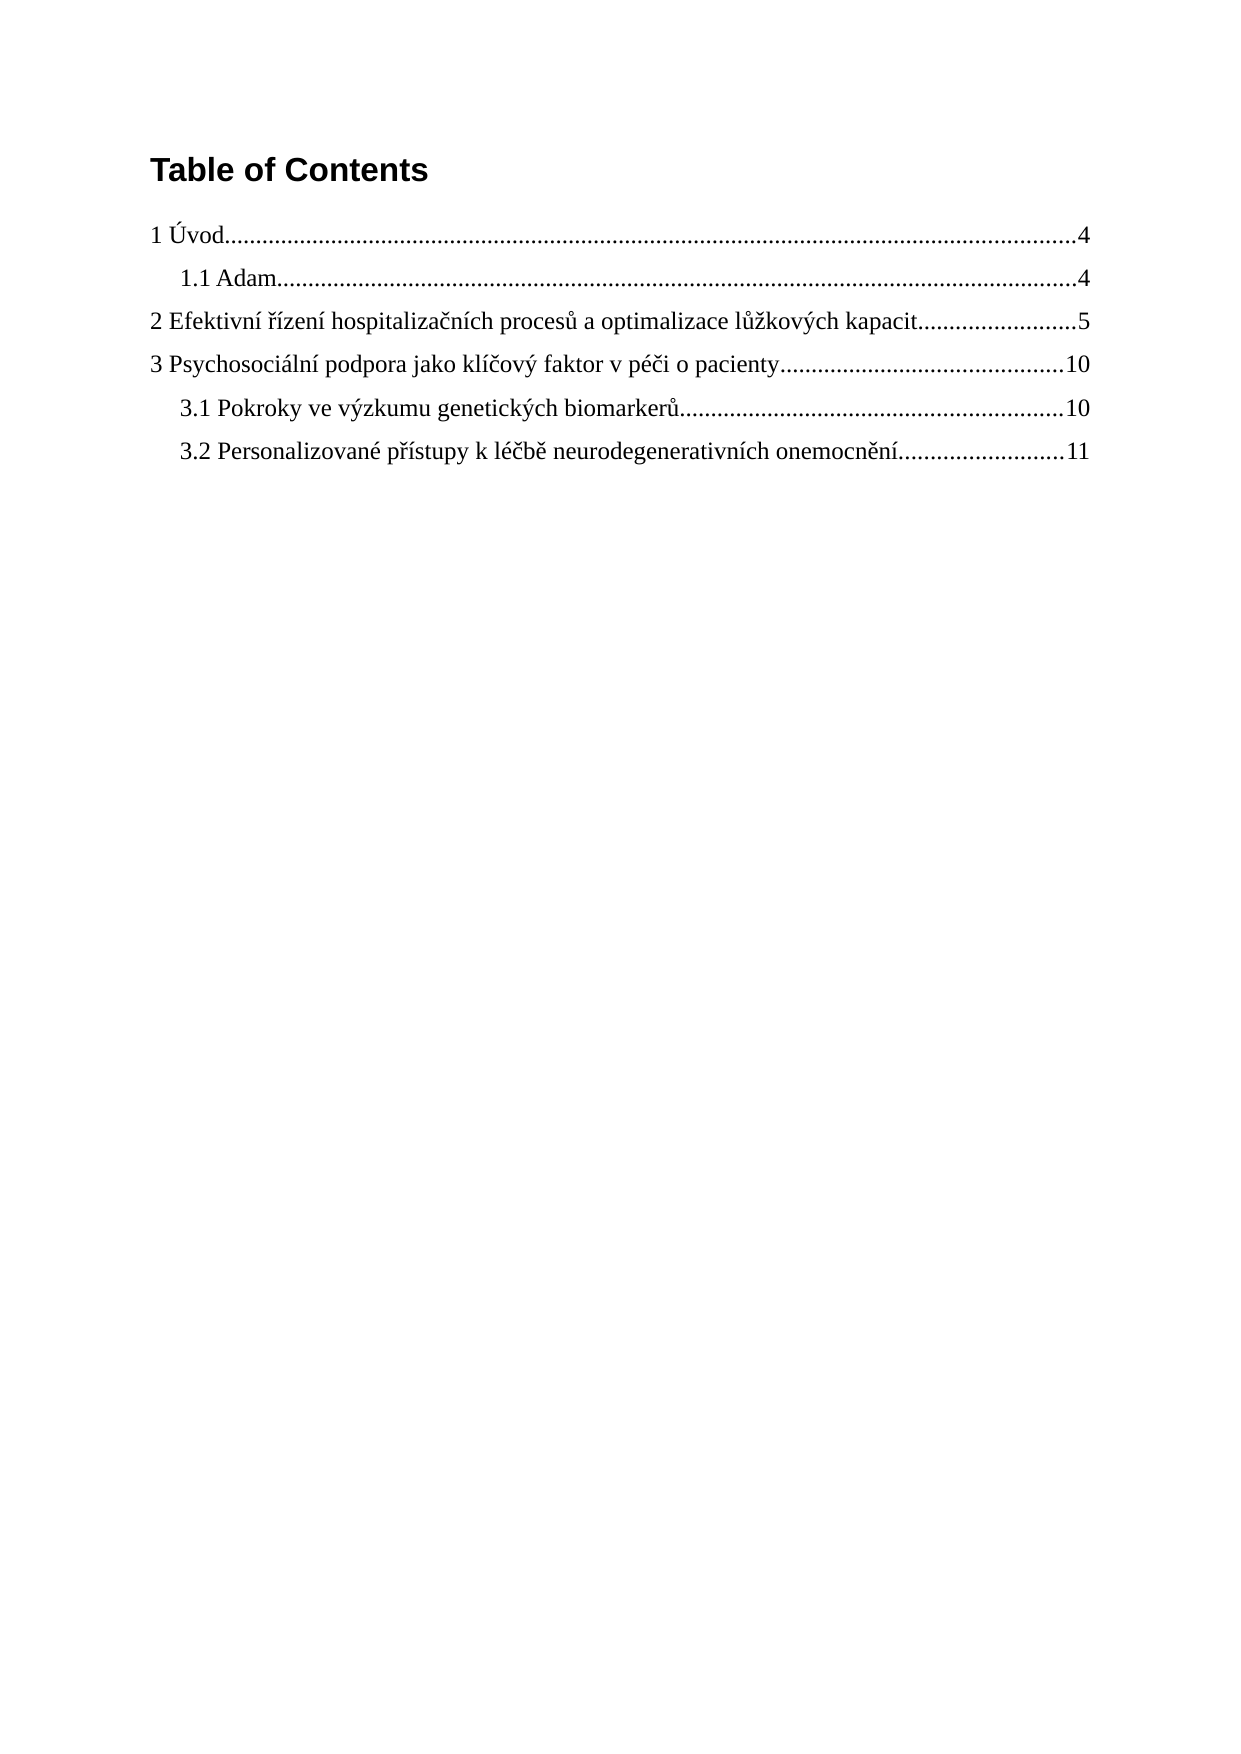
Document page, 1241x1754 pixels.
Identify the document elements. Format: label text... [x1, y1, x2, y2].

text 1.1 Adam 4 [179, 263, 1090, 292]
text 3 Psychosociální podpora jako klíčový faktor v péči o pacienty 10 [150, 349, 1090, 378]
text 3.2 Personalizované přístupy k léčbě neurodegenerativních onemocnění 11 [179, 436, 1090, 464]
text 3.1 Pokroky ve výzkumu genetických biomarkerů 10 [179, 393, 1090, 421]
text 2 Efektivní řízení hospitalizačních procesů a optimalizace lůžkových kapacit 5 [150, 306, 1090, 335]
subtitle Table of Contents [150, 150, 1090, 188]
text 1 Úvod 4 [150, 220, 1090, 249]
